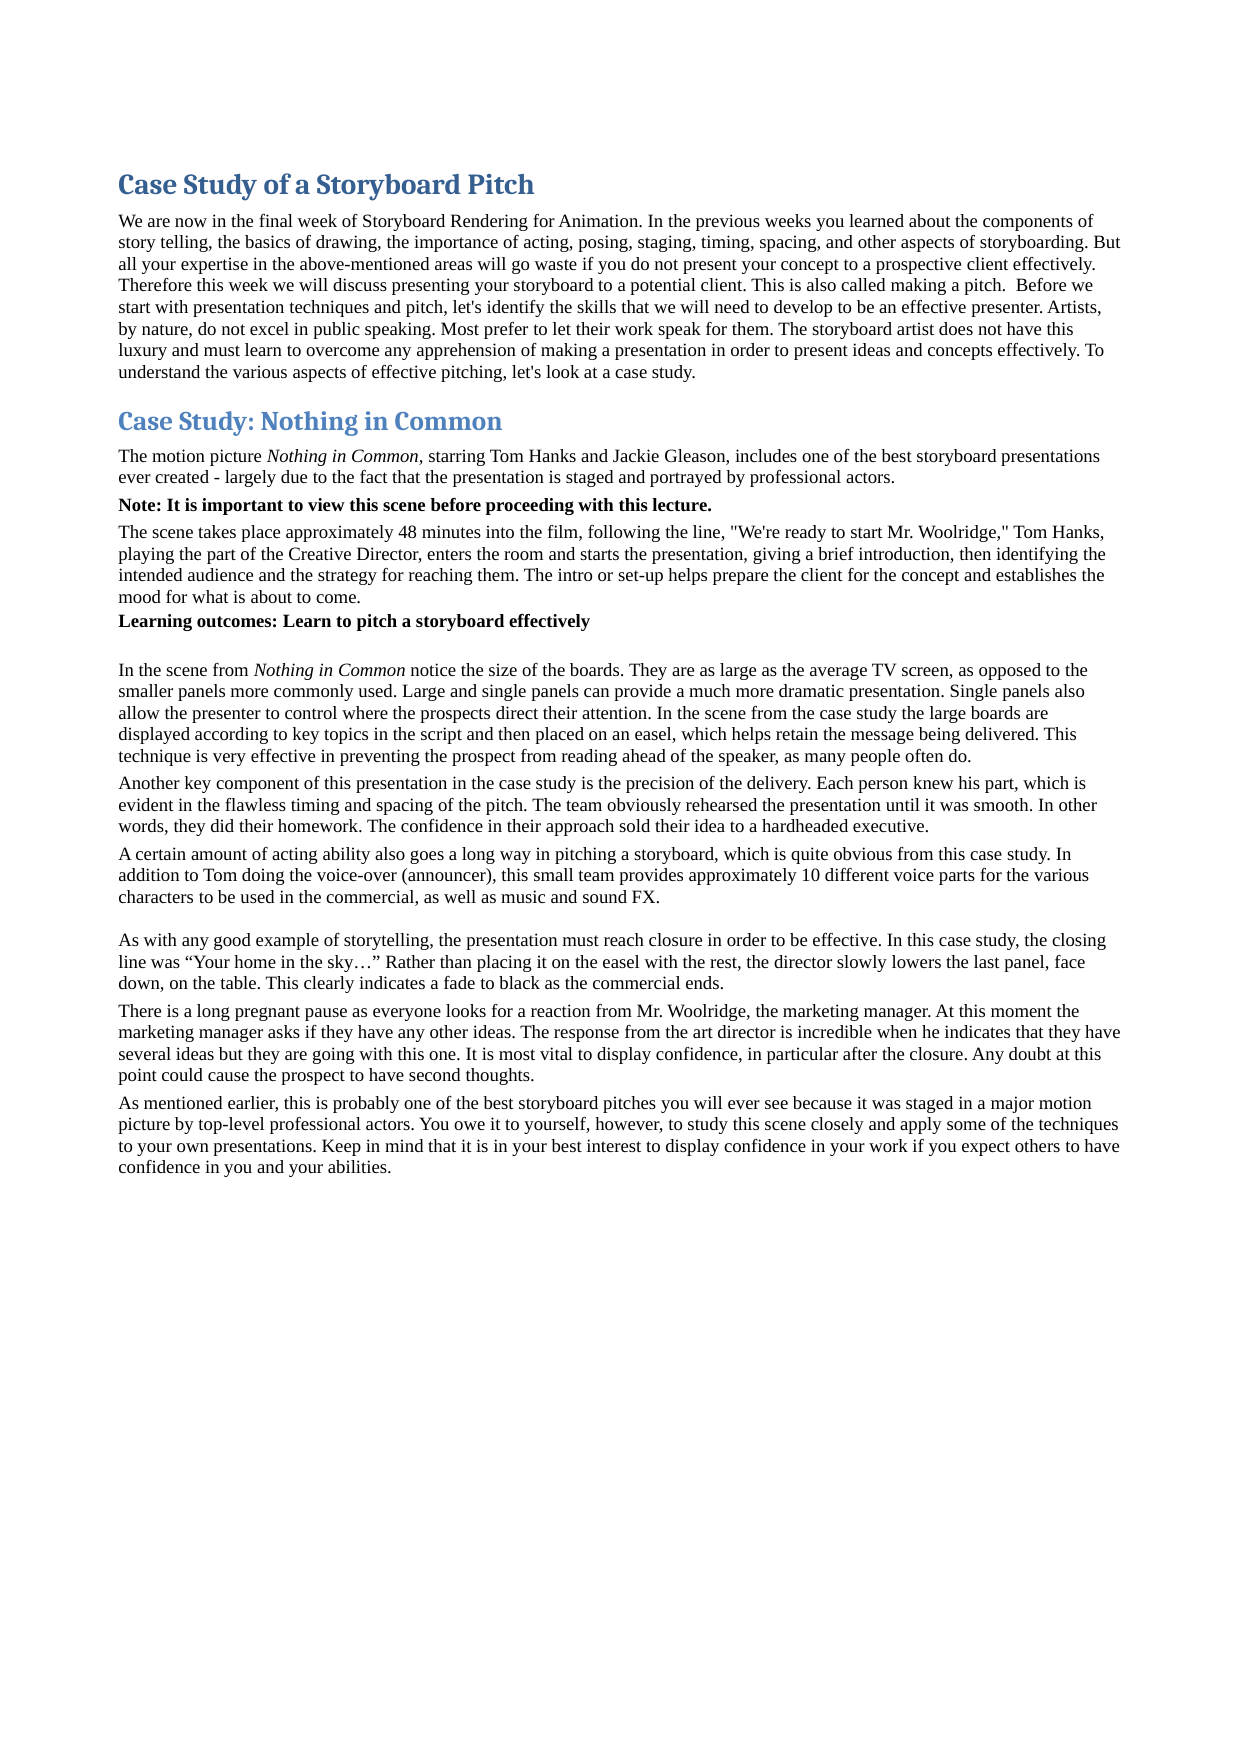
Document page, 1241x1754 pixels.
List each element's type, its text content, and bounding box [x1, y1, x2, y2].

text Learning outcomes: Learn to pitch a storyboard effectively [118, 610, 1122, 632]
text A certain amount of acting ability also goes a long way in pitching a storyboard, which is quite obvious from this case study. In addition to Tom doing the voice-over (announcer), this small team provides approximately 10 different voice parts for the various characters to be used in the commercial, as well as music and sound FX. As with any good example of storytelling, the presentation must reach closure in order to be effective. In this case study, the closing line was “Your home in the sky…” Rather than placing it on the easel with the rest, the director slowly lowers the last panel, face down, on the table. This clearly indicates a fade to black as the commercial ends. [118, 843, 1122, 994]
text Note: It is important to view this scene before proceeding with this lecture. [118, 493, 1122, 515]
subtitle Case Study: Nothing in Common [118, 406, 1122, 437]
text As mentioned earlier, this is probably one of the best storyboard pitches you will ever see because it was staged in a major motion picture by top-level professional actors. You owe it to yourself, however, to study this scene closely and apply some of the techniques to your own presentations. Keep in mind that it is in your best interest to display confidence in your work if you expect others to have confidence in you and your abilities. [118, 1092, 1122, 1178]
text In the scene from Nothing in Common notice the size of the boards. They are as large as the average TV screen, as opposed to the smaller panels more commonly used. Large and single panels can provide a much more dramatic presentation. Single panels also allow the presenter to control where the prospects direct their attention. In the scene from the case study the large boards are displayed according to key topics in the script and then placed on an easel, which helps retain the message being delivered. This technique is very effective in preventing the prospect from reading ahead of the speaker, as many people often do. [118, 658, 1122, 766]
subtitle Case Study of a Storyboard Pitch [118, 168, 1122, 202]
text There is a long pregnant pause as everyone looks for a reaction from Mr. Woolridge, the marketing manager. At this moment the marketing manager asks if they have any other ideas. The response from the art director is incredible when he indicates that they have several ideas but they are going with this one. It is most vital to display confidence, in particular after the closure. Any doubt at this point could cause the prospect to have second thoughts. [118, 999, 1122, 1086]
text We are now in the final week of Storyboard Rendering for Animation. In the previous weeks you learned about the components of story telling, the basics of drawing, the importance of acting, posing, staging, timing, spacing, and other aspects of storyboarding. But all your expertise in the above-mentioned areas will go waste if you do not present your concept to a prospective client effectively. Therefore this week we will discuss presenting your storyboard to a potential client. This is also called making a pitch. Before we start with presentation techniques and pitch, let's identify the skills that we will need to develop to be an effective presenter. Artists, by nature, do not excel in public speaking. Most prefer to let their work speak for them. The storyboard artist does not have this luxury and must learn to overcome any apprehension of making a presentation in order to present ideas and concepts effectively. To understand the various aspects of effective pitching, let's look at a case study. [118, 209, 1122, 382]
text The scene takes place approximately 48 minutes into the film, following the line, "We're ready to start Mr. Woolridge," Tom Hanks, playing the part of the Creative Director, enters the room and starts the presentation, giving a brief introduction, then identifying the intended audience and the strategy for reaching them. The intro or set-up helps prepare the client for the concept and establishes the mood for what is about to come. [118, 521, 1122, 607]
text Another key component of this presentation in the case study is the precision of the delivery. Each person knew his part, which is evident in the flawless timing and spacing of the pitch. The team obviously rehearsed the presentation until it was smooth. In other words, they did their homework. The confidence in their approach sold their idea to a hardheaded executive. [118, 772, 1122, 837]
text The motion picture Nothing in Common, starring Tom Hanks and Jackie Gleason, includes one of the best storyboard presentations ever created - largely due to the fact that the presentation is staged and portrayed by professional actors. [118, 444, 1122, 488]
